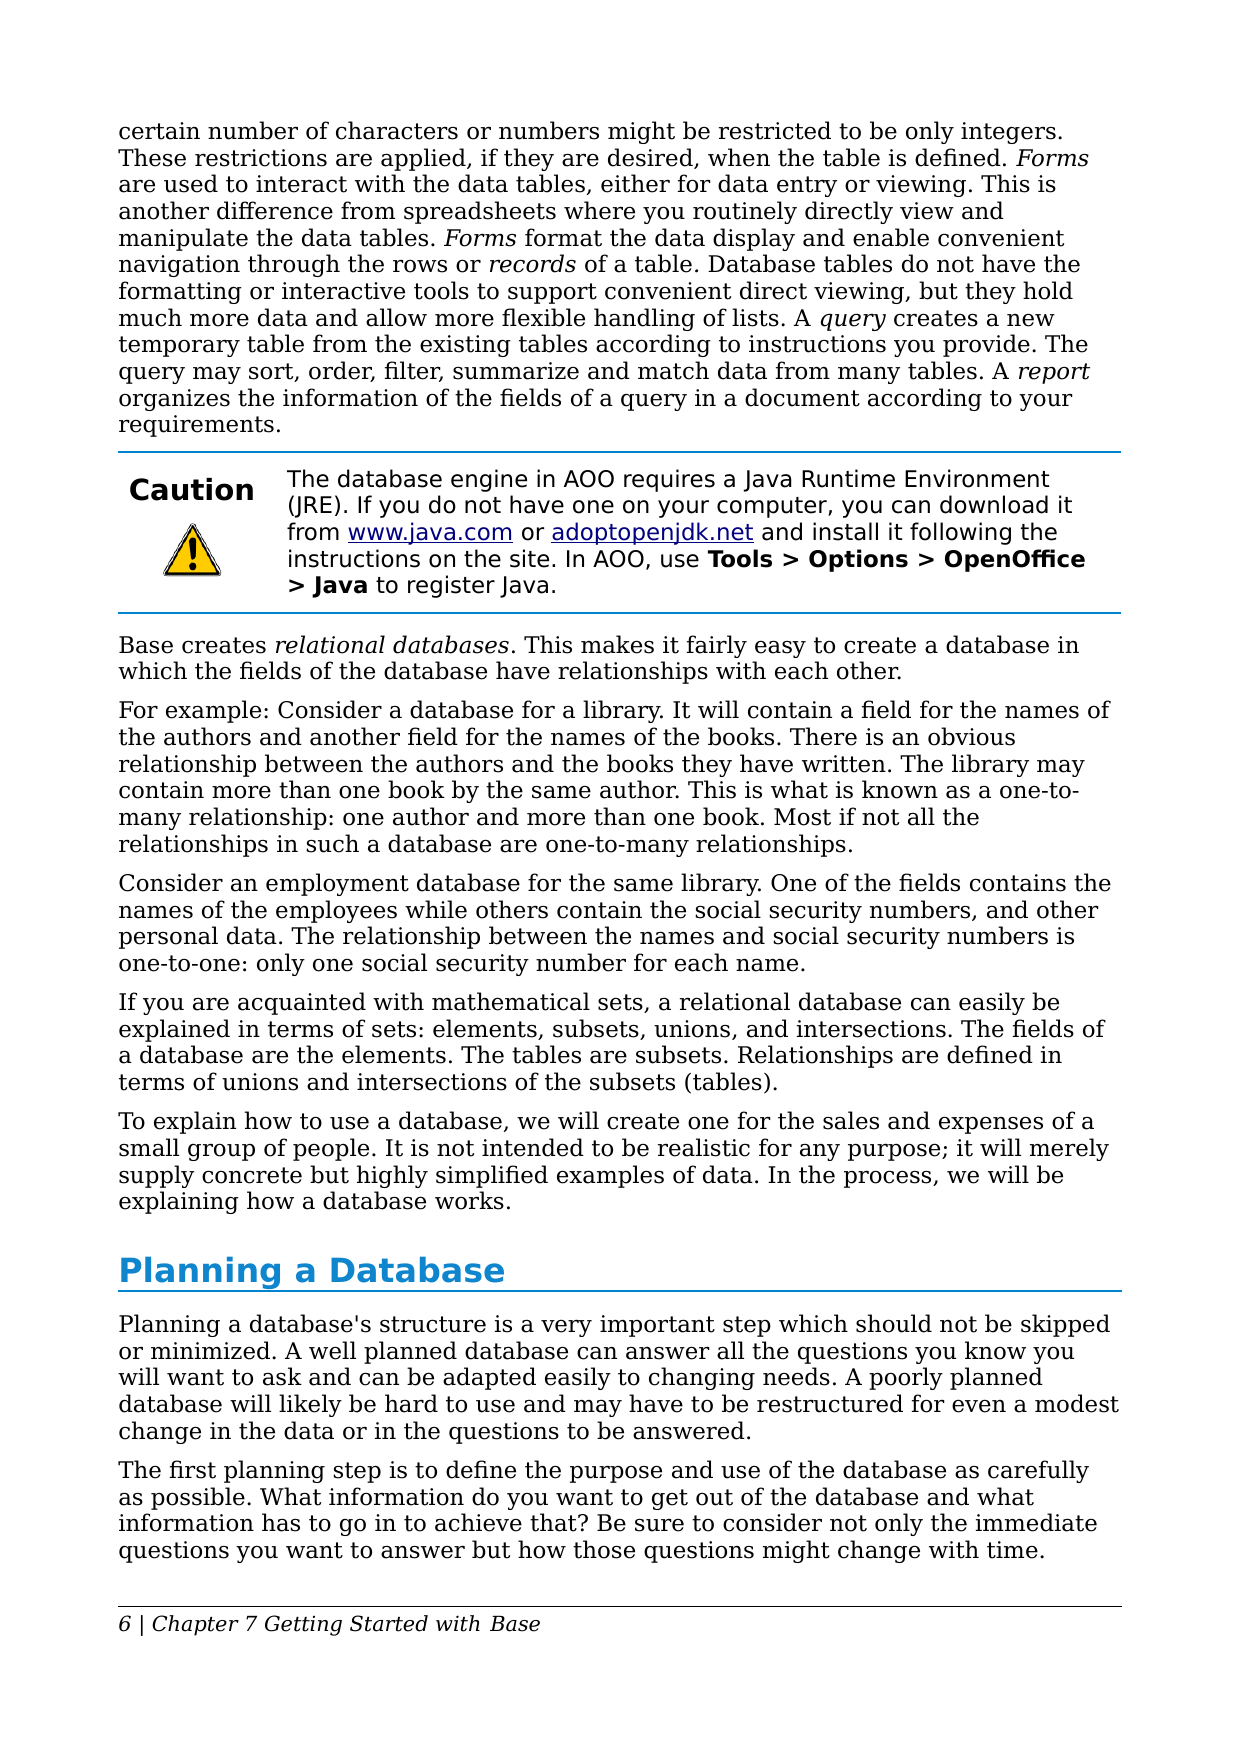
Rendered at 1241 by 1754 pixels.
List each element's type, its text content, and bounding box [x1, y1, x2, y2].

text To explain how to use a database, we will create one for the sales and expenses of a small group of people. It is not intended to be realistic for any purpose; it will merely supply concrete but highly simplified examples of data. In the process, we will be explaining how a database works. [118, 1108, 1122, 1215]
text Consider an employment database for the same library. One of the fields contains the names of the employees while others contain the social security numbers, and other personal data. The relationship between the names and social security numbers is one-to-one: only one social security number for each name. [118, 870, 1122, 977]
text For example: Consider a database for a library. It will contain a field for the names of the authors and another field for the names of the books. There is an obvious relationship between the authors and the books they have written. The library may contain more than one book by the same author. This is what is known as a one-to-many relationship: one author and more than one book. Most if not all the relationships in such a database are one-to-many relationships. [118, 698, 1122, 858]
text Base creates relational databases. This makes it fairly easy to create a database in which the fields of the database have relationships with each other. [118, 632, 1122, 685]
text If you are acquainted with mathematical sets, a relational database can easily be explained in terms of sets: elements, subsets, unions, and intersections. The fields of a database are the elements. The tables are subsets. Relationships are defined in terms of unions and intersections of the subsets (tables). [118, 989, 1122, 1096]
text The first planning step is to define the purpose and use of the database as carefully as possible. What information do you want to get out of the database and what information has to go in to achieve that? Be sure to consider not only the immediate questions you want to answer but how those questions might change with time. [118, 1457, 1122, 1564]
table_header The database engine in AOO requires a Java Runtime Environment (JRE). If you do not have one on your computer, you can download it from www.java.com or adoptopenjdk.net and install it following the instructions on the site. In AOO, use Tools > Options > OpenOffice > Java to register Java. [266, 453, 1121, 612]
text certain number of characters or numbers might be restricted to be only integers. These restrictions are applied, if they are desired, when the table is defined. Forms are used to interact with the data tables, either for data entry or viewing. This is another difference from spreadsheets where you routinely directly view and manipulate the data tables. Forms format the data display and enable convenient navigation through the rows or records of a table. Database tables do not have the formatting or interactive tools to support convenient direct viewing, but they hold much more data and allow more flexible handling of lists. A query creates a new temporary table from the existing tables according to instructions you provide. The query may sort, order, filter, summarize and match data from many tables. A report organizes the information of the fields of a query in a document according to your requirements. [118, 118, 1122, 438]
subtitle Planning a Database [118, 1251, 1122, 1290]
table_header Caution [118, 453, 266, 612]
picture [159, 519, 224, 580]
text Planning a database's structure is a very important step which should not be skipped or minimized. A well planned database can answer all the questions you know you will want to ask and can be adapted easily to changing needs. A poorly planned database will likely be hard to use and may have to be restructured for even a modest change in the data or in the questions to be answered. [118, 1311, 1122, 1444]
